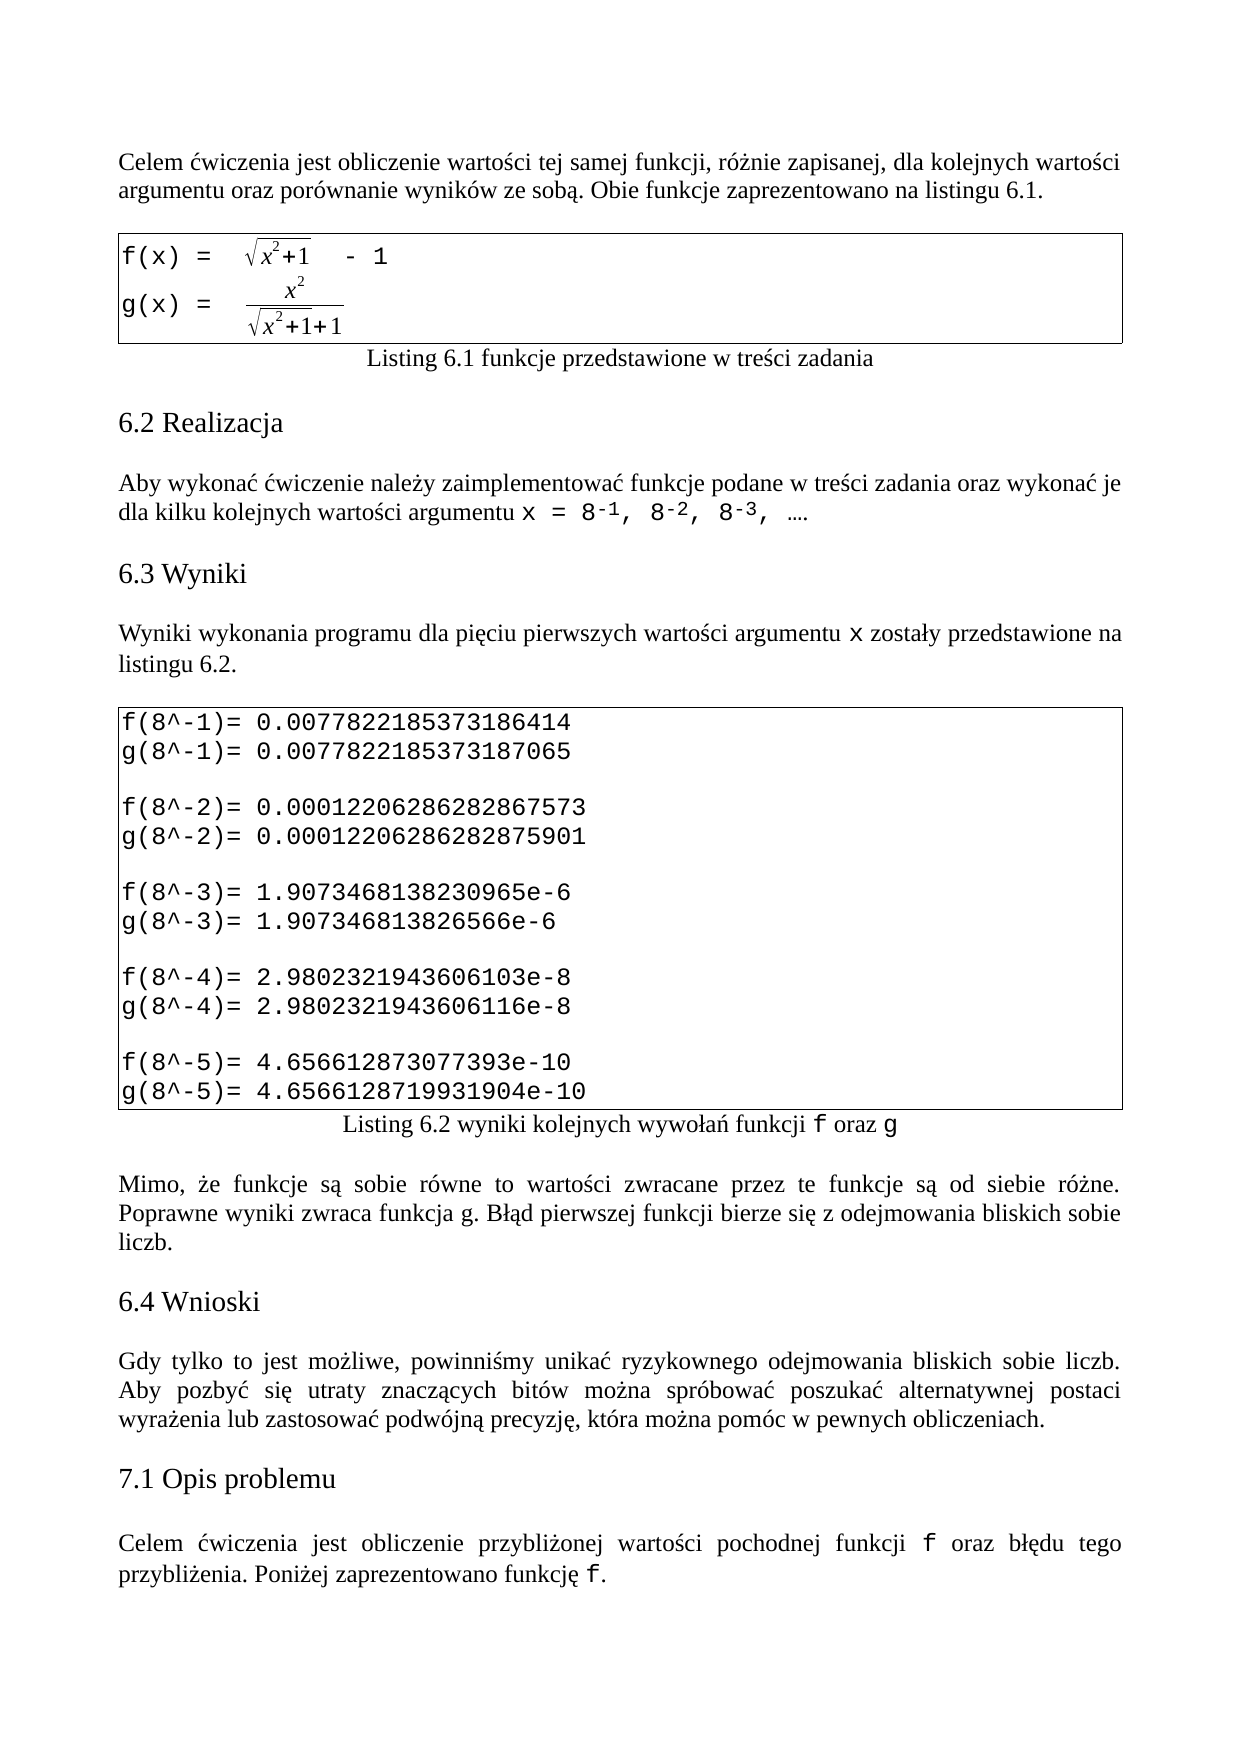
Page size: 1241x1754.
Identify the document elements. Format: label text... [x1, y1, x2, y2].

text 6.3 Wyniki [118, 556, 1122, 590]
text Gdy tylko to jest możliwe, powinniśmy unikać ryzykownego odejmowania bliskich sobie liczb. Aby pozbyć się utraty znaczących bitów można spróbować poszukać alternatywnej postaci wyrażenia lub zastosować podwójną precyzję, która można pomóc w pewnych obliczeniach. [118, 1346, 1122, 1433]
text Wyniki wykonania programu dla pięciu pierwszych wartości argumentu x zostały przedstawione na listingu 6.2. [118, 618, 1122, 678]
text g(8^-5)= 4.6566128719931904e-10 [119, 1075, 1122, 1109]
text Listing 6.1 funkcje przedstawione w treści zadania [118, 344, 1122, 372]
text g(8^-2)= 0.00012206286282875901 [119, 820, 1122, 852]
text Mimo, że funkcje są sobie równe to wartości zwracane przez te funkcje są od siebie różne. Poprawne wyniki zwraca funkcja g. Błąd pierwszej funkcji bierze się z odejmowania bliskich sobie liczb. [118, 1169, 1122, 1255]
text f(8^-2)= 0.00012206286282867573 [119, 792, 1122, 820]
text f(x) = - 1 [119, 234, 1122, 269]
text g(8^-3)= 1.907346813826566e-6 [119, 905, 1122, 937]
text f(8^-4)= 2.9802321943606103e-8 [119, 962, 1122, 990]
text 6.2 Realizacja [118, 406, 1122, 439]
text g(8^-4)= 2.9802321943606116e-8 [119, 990, 1122, 1022]
text f(8^-1)= 0.0077822185373186414 [119, 708, 1122, 735]
text Celem ćwiczenia jest obliczenie przybliżonej wartości pochodnej funkcji f oraz błędu tego przybliżenia. Poniżej zaprezentowano funkcję f. [118, 1528, 1122, 1590]
text Celem ćwiczenia jest obliczenie wartości tej samej funkcji, różnie zapisanej, dla kolejnych wartości argumentu oraz porównanie wyników ze sobą. Obie funkcje zaprezentowano na listingu 6.1. [118, 147, 1122, 204]
text f(8^-5)= 4.656612873077393e-10 [119, 1047, 1122, 1075]
text Aby wykonać ćwiczenie należy zaimplementować funkcje podane w treści zadania oraz wykonać je dla kilku kolejnych wartości argumentu x = 8-1, 8-2, 8-3, …. [118, 468, 1122, 527]
text Listing 6.2 wyniki kolejnych wywołań funkcji f oraz g [118, 1110, 1122, 1140]
text g(x) = [119, 269, 1122, 343]
text f(8^-3)= 1.9073468138230965e-6 [119, 877, 1122, 905]
text g(8^-1)= 0.0077822185373187065 [119, 735, 1122, 767]
text 6.4 Wnioski [118, 1284, 1122, 1318]
text 7.1 Opis problemu [118, 1461, 1122, 1495]
